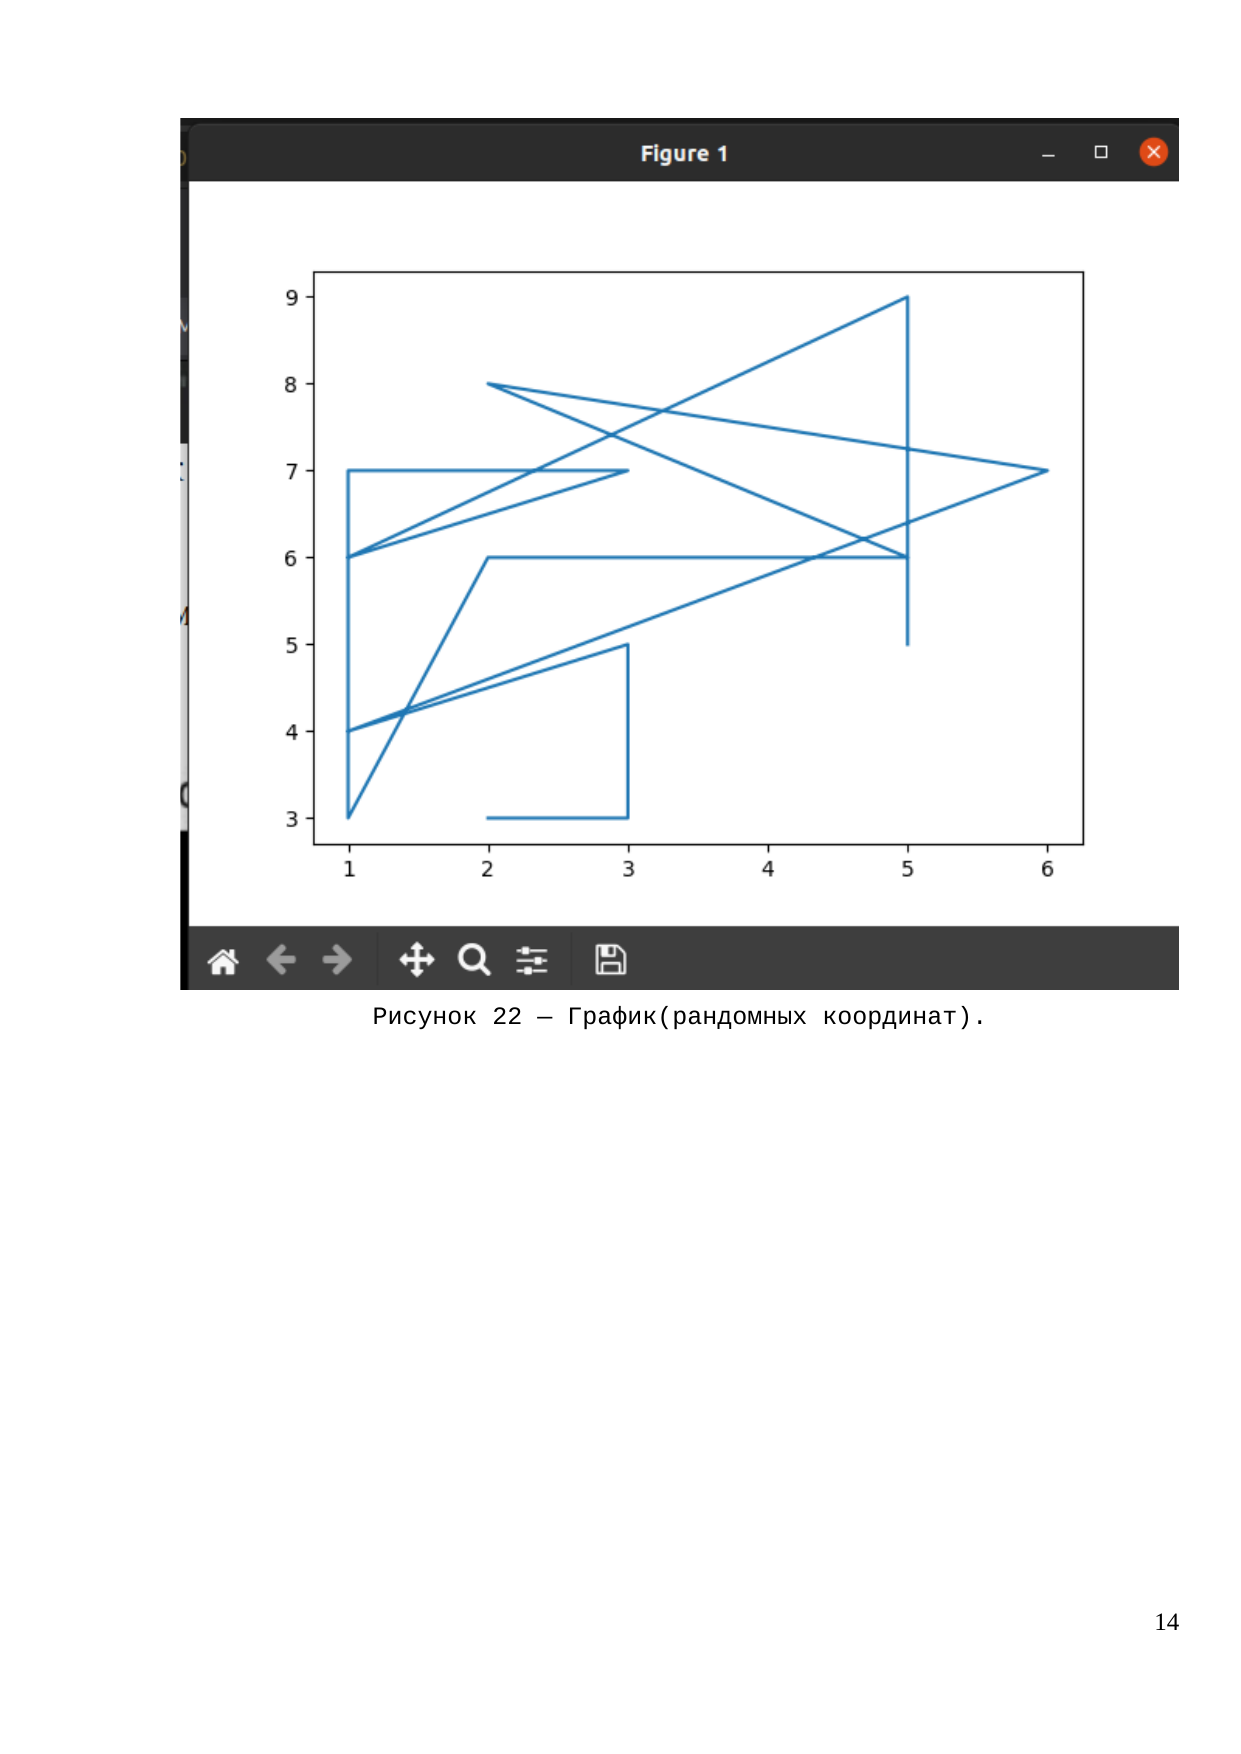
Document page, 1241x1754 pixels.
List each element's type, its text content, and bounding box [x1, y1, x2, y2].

picture [180, 118, 1179, 990]
text Рисунок 22 — График(рандомных координат). [180, 990, 1179, 1032]
